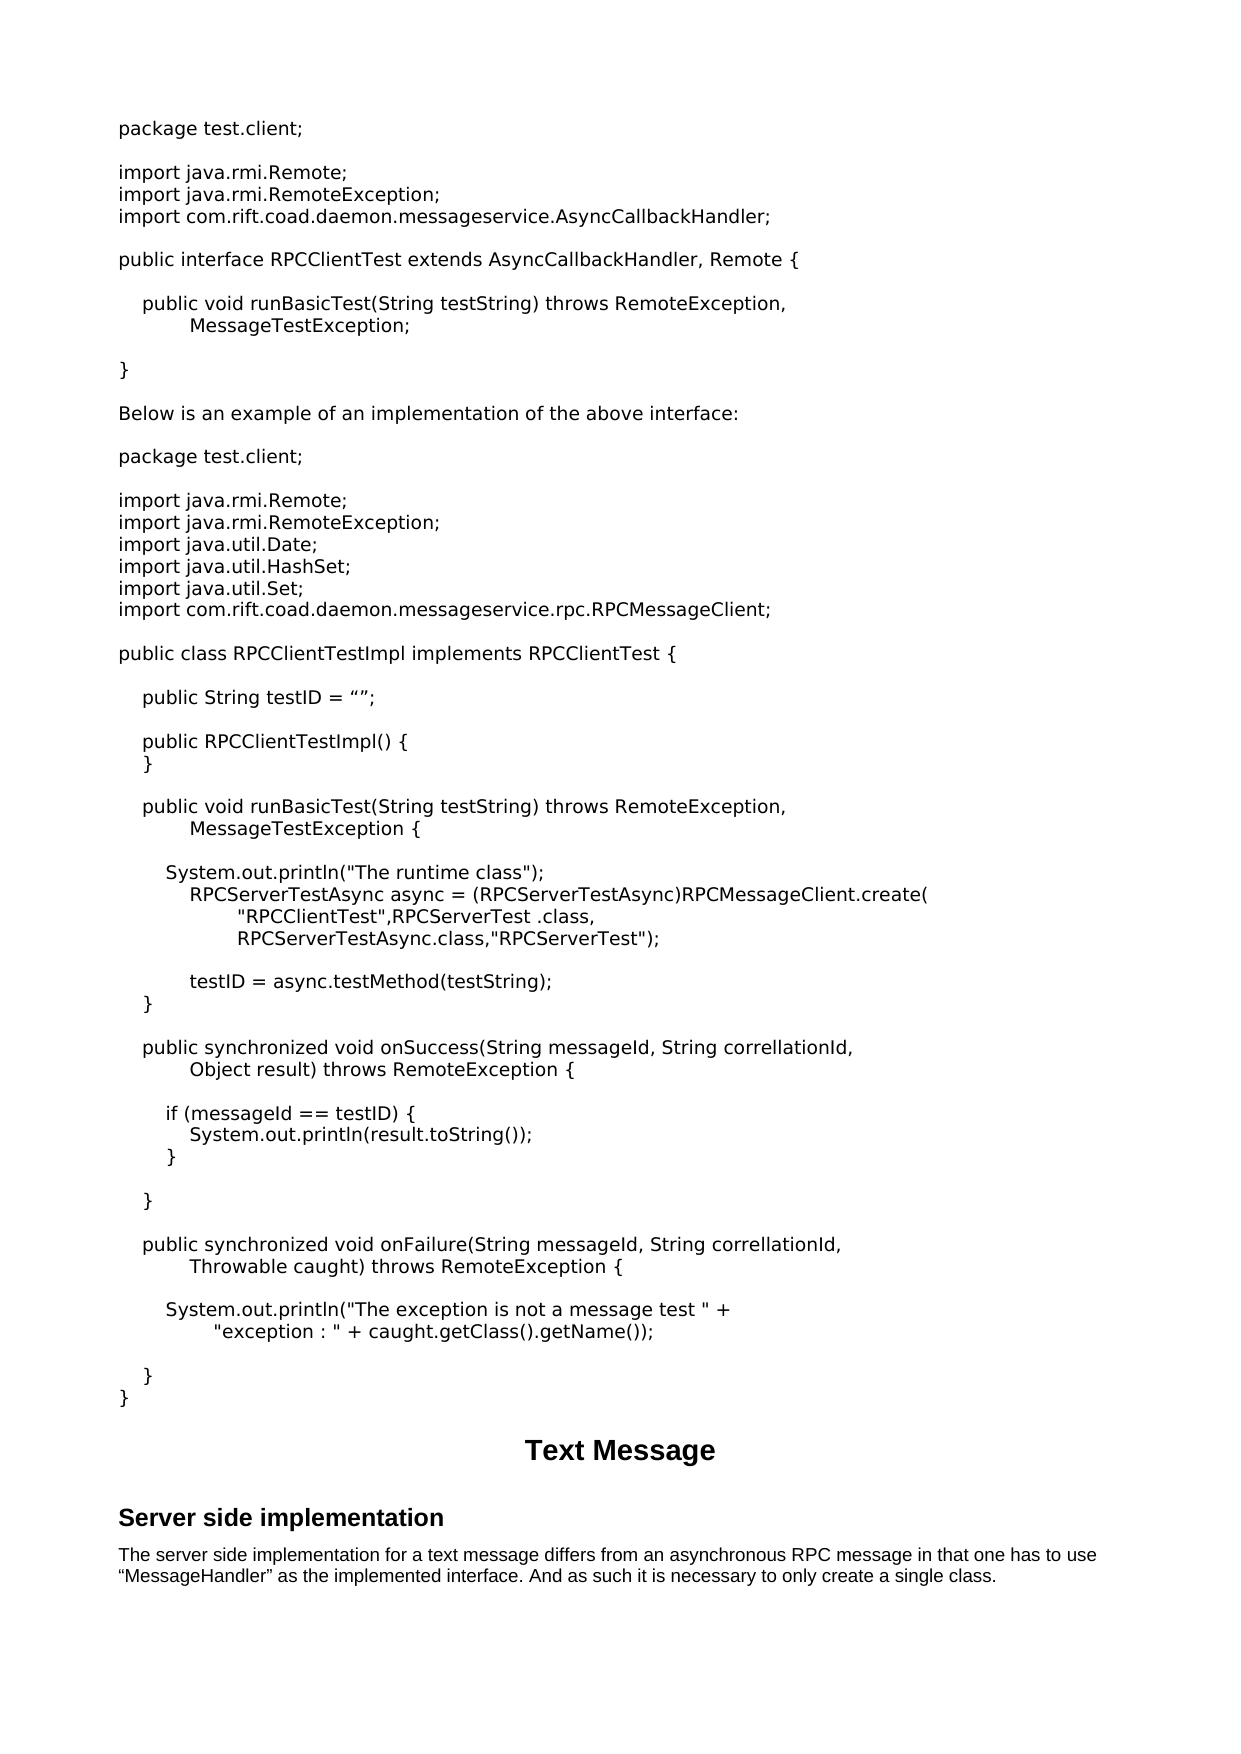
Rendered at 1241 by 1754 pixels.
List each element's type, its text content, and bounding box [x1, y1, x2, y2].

text "RPCClientTest",RPCServerTest .class, [118, 906, 1122, 927]
text public class RPCClientTestImpl implements RPCClientTest { [118, 643, 1122, 665]
text package test.client; [118, 446, 1122, 468]
text package test.client; [118, 118, 1122, 140]
text } [118, 1146, 1122, 1168]
text The server side implementation for a text message differs from an asynchronous RPC message in that one has to use “MessageHandler” as the implemented interface. And as such it is necessary to only create a single class. [118, 1544, 1122, 1586]
text } [118, 752, 1122, 774]
text RPCServerTestAsync.class,"RPCServerTest"); [118, 927, 1122, 949]
text import com.rift.coad.daemon.messageservice.rpc.RPCMessageClient; [118, 599, 1122, 621]
text import java.rmi.Remote; [118, 162, 1122, 184]
text "exception : " + caught.getClass().getName()); [118, 1321, 1122, 1343]
text import java.rmi.RemoteException; [118, 184, 1122, 206]
text public void runBasicTest(String testString) throws RemoteException, [118, 796, 1122, 818]
text Below is an example of an implementation of the above interface: [118, 402, 1122, 424]
text public synchronized void onFailure(String messageId, String correllationId, [118, 1234, 1122, 1256]
text import java.util.Set; [118, 577, 1122, 599]
text } [118, 993, 1122, 1015]
text import java.rmi.RemoteException; [118, 512, 1122, 534]
text MessageTestException; [118, 315, 1122, 337]
text } [118, 1387, 1122, 1409]
subtitle Text Message [118, 1434, 1122, 1466]
text testID = async.testMethod(testString); [118, 971, 1122, 993]
text System.out.println("The runtime class"); [118, 862, 1122, 884]
subtitle Server side implementation [118, 1504, 1122, 1532]
text public synchronized void onSuccess(String messageId, String correllationId, [118, 1037, 1122, 1059]
text import com.rift.coad.daemon.messageservice.AsyncCallbackHandler; [118, 206, 1122, 227]
text public String testID = “”; [118, 687, 1122, 709]
text MessageTestException { [118, 818, 1122, 840]
text import java.util.Date; [118, 534, 1122, 556]
text System.out.println("The exception is not a message test " + [118, 1299, 1122, 1321]
text } [118, 1190, 1122, 1212]
text Object result) throws RemoteException { [118, 1059, 1122, 1081]
text if (messageId == testID) { [118, 1102, 1122, 1124]
text System.out.println(result.toString()); [118, 1124, 1122, 1146]
text import java.util.HashSet; [118, 556, 1122, 577]
text public RPCClientTestImpl() { [118, 731, 1122, 752]
text public interface RPCClientTest extends AsyncCallbackHandler, Remote { [118, 249, 1122, 271]
text RPCServerTestAsync async = (RPCServerTestAsync)RPCMessageClient.create( [118, 884, 1122, 906]
text Throwable caught) throws RemoteException { [118, 1256, 1122, 1277]
text import java.rmi.Remote; [118, 490, 1122, 512]
text } [118, 1365, 1122, 1387]
text } [118, 359, 1122, 381]
text public void runBasicTest(String testString) throws RemoteException, [118, 293, 1122, 315]
